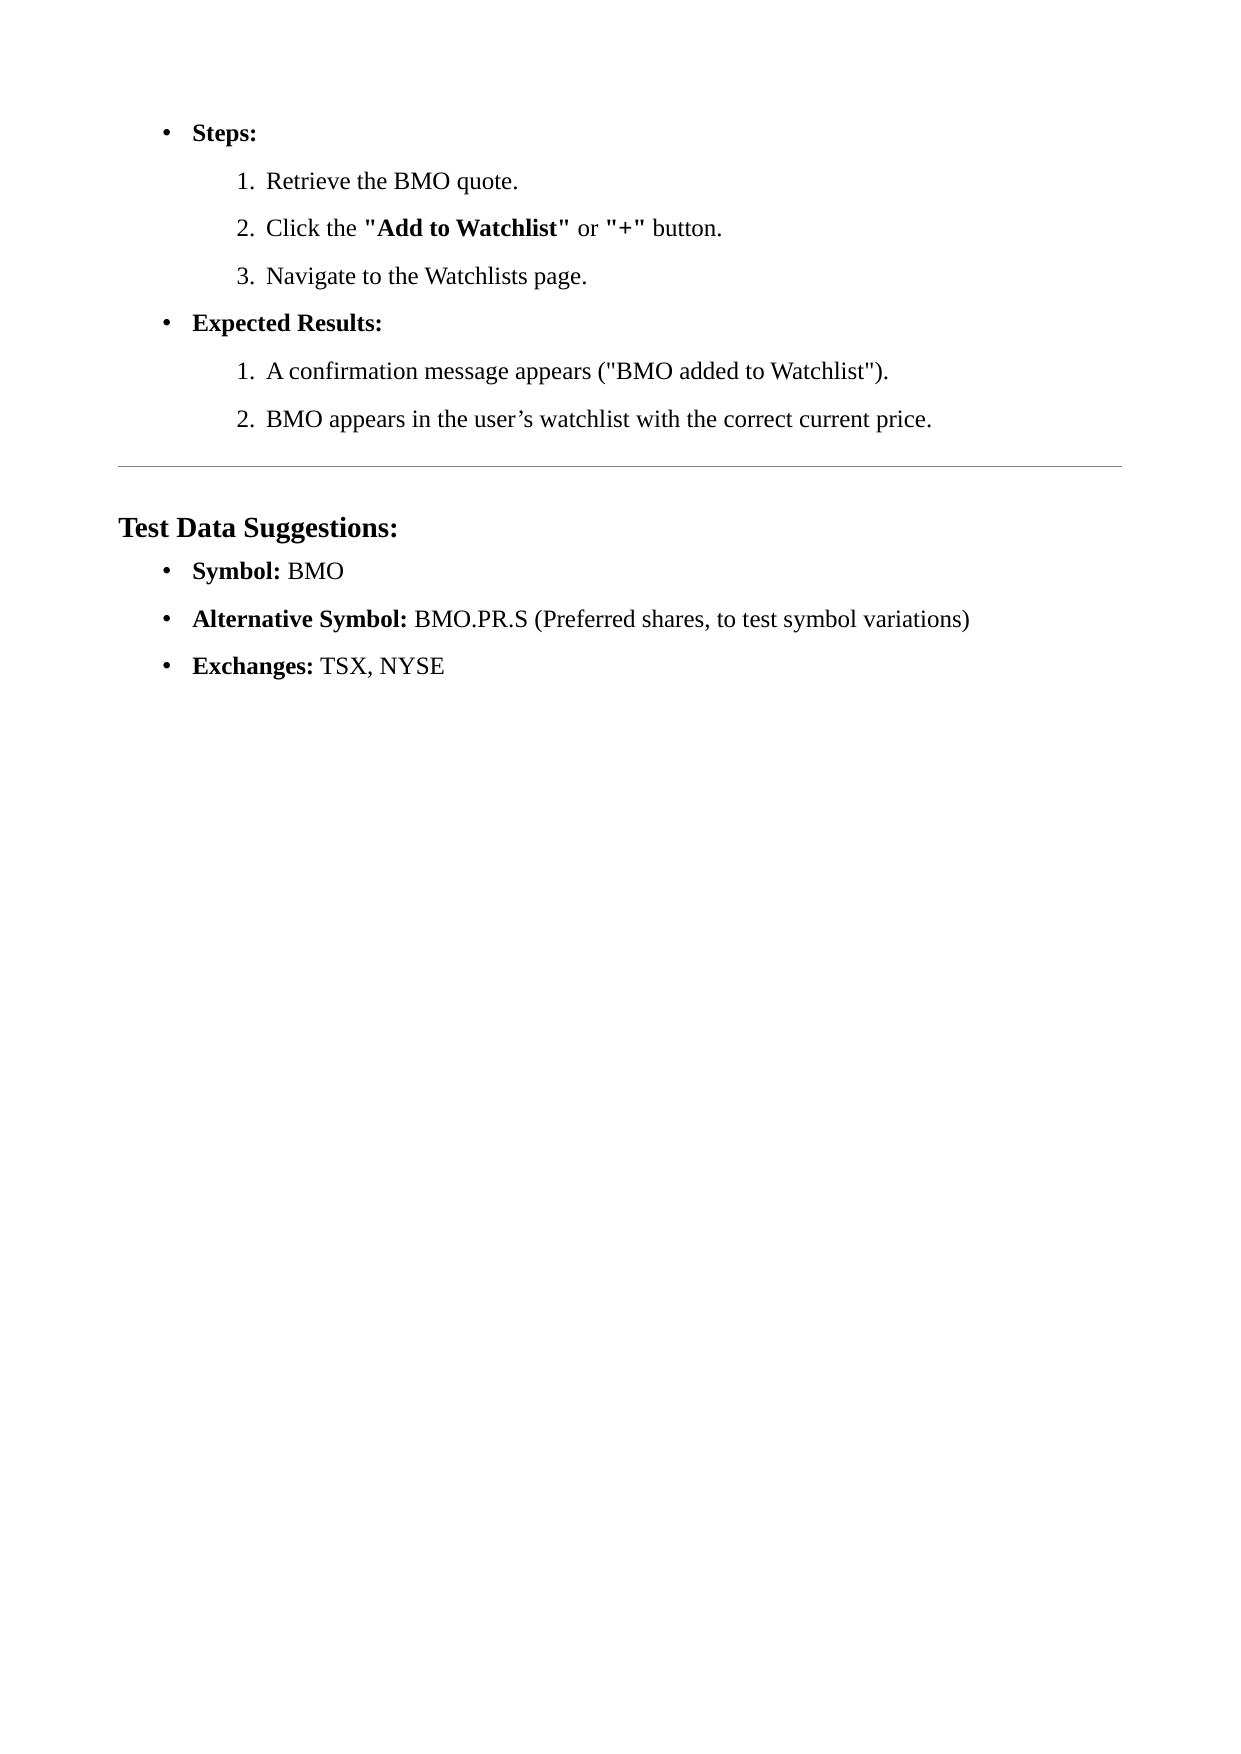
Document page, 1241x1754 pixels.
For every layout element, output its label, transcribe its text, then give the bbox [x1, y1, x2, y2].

list Alternative Symbol: BMO.PR.S (Preferred shares, to test symbol variations) [162, 604, 1122, 633]
list Retrieve the BMO quote. [236, 166, 1122, 194]
list Steps: [162, 118, 1122, 147]
subtitle Test Data Suggestions: [118, 510, 1122, 544]
list Exchanges: TSX, NYSE [162, 651, 1122, 680]
list Navigate to the Watchlists page. [236, 261, 1122, 290]
list Symbol: BMO [162, 556, 1122, 585]
list Expected Results: [162, 308, 1122, 337]
list A confirmation message appears ("BMO added to Watchlist"). [236, 356, 1122, 385]
list Click the "Add to Watchlist" or "+" button. [236, 213, 1122, 242]
list BMO appears in the user’s watchlist with the correct current price. [236, 404, 1122, 432]
